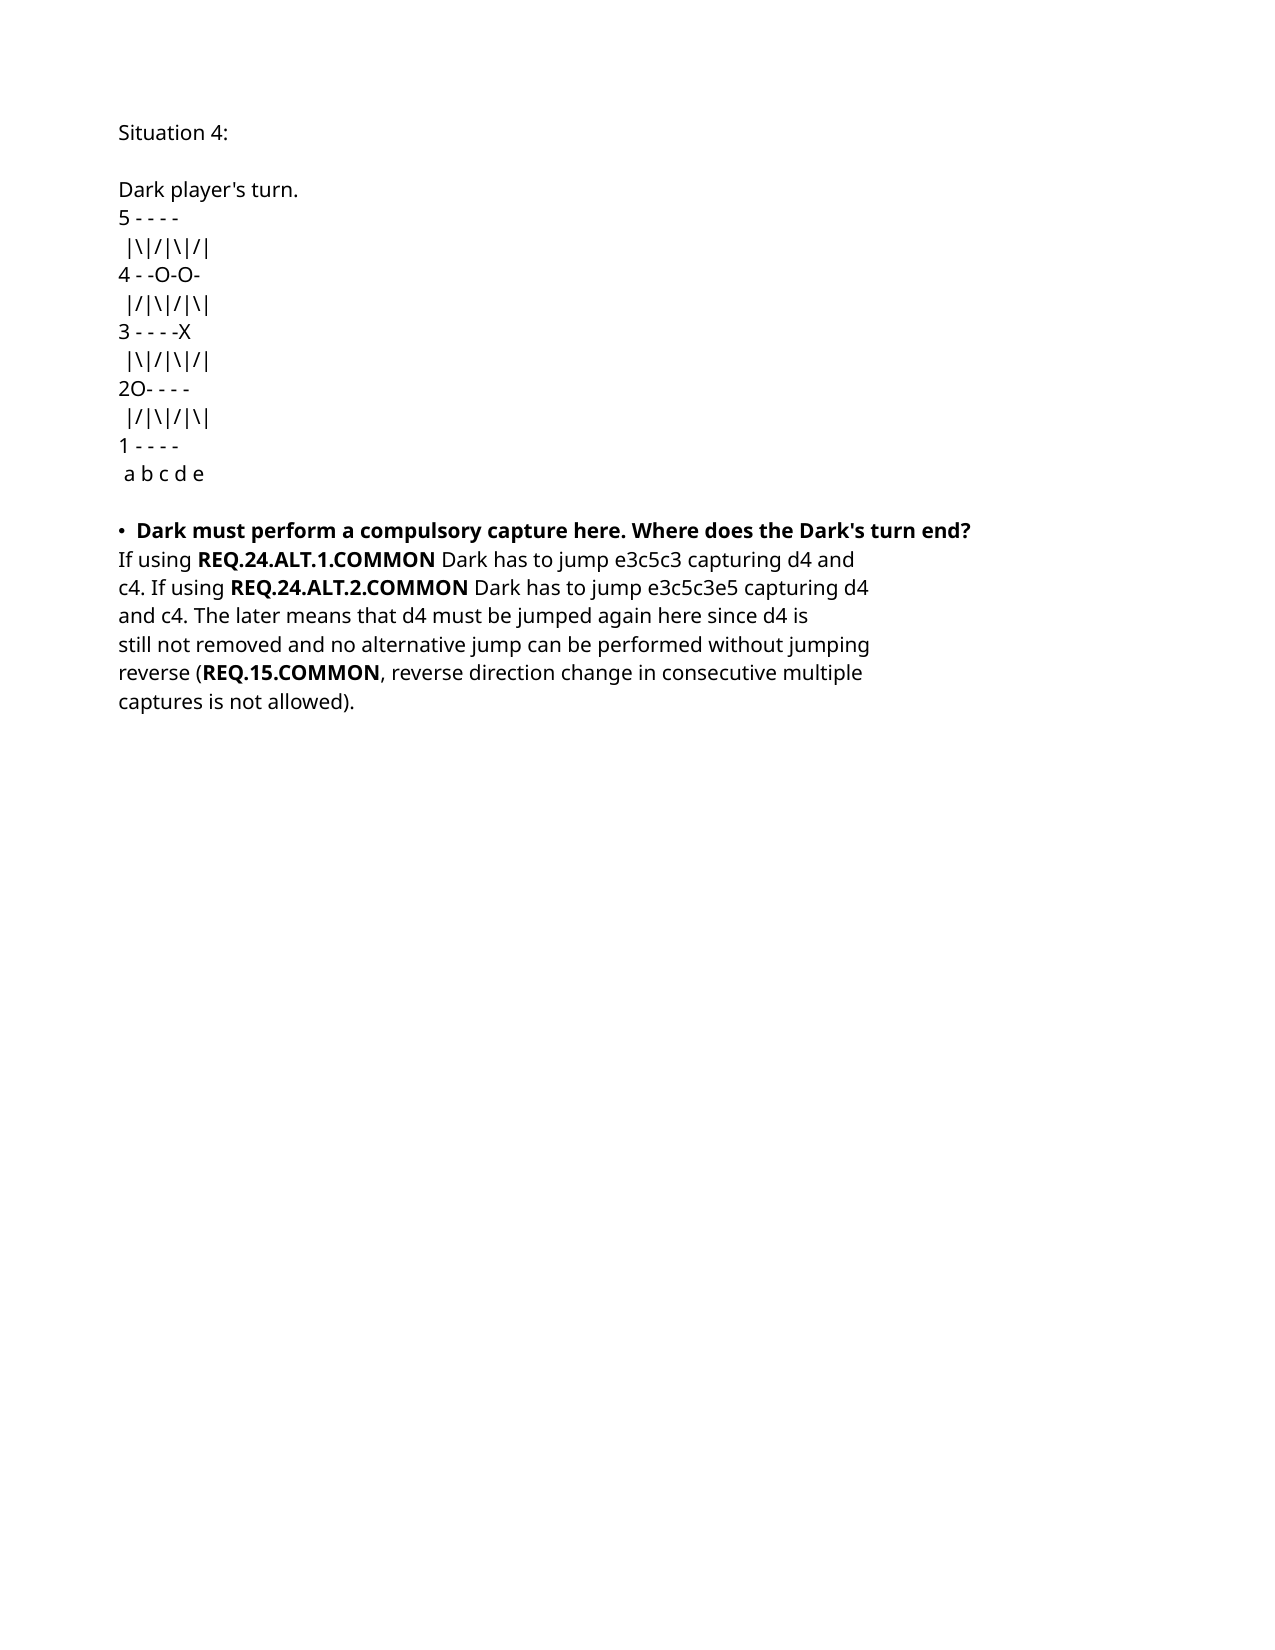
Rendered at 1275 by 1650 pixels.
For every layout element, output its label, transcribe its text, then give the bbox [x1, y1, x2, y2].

text 3 - - - -X [118, 317, 1157, 346]
text reverse (REQ.15.COMMON, reverse direction change in consecutive multiple [118, 658, 1157, 687]
text a b c d e [118, 459, 1157, 488]
text |/|\|/|\| [118, 402, 1157, 431]
text 4 - -O-O- [118, 260, 1157, 289]
text |\|/|\|/| [118, 232, 1157, 260]
text Situation 4: [118, 118, 1157, 147]
text • Dark must perform a compulsory capture here. Where does the Dark's turn end? [118, 516, 1157, 545]
text still not removed and no alternative jump can be performed without jumping [118, 630, 1157, 658]
text |\|/|\|/| [118, 346, 1157, 374]
text |/|\|/|\| [118, 289, 1157, 317]
text c4. If using REQ.24.ALT.2.COMMON Dark has to jump e3c5c3e5 capturing d4 [118, 573, 1157, 602]
text captures is not allowed). [118, 687, 1157, 715]
text and c4. The later means that d4 must be jumped again here since d4 is [118, 602, 1157, 630]
text Dark player's turn. [118, 175, 1157, 203]
text 1 - - - - [118, 431, 1157, 459]
text 2O- - - - [118, 374, 1157, 402]
text If using REQ.24.ALT.1.COMMON Dark has to jump e3c5c3 capturing d4 and [118, 545, 1157, 573]
text 5 - - - - [118, 203, 1157, 232]
